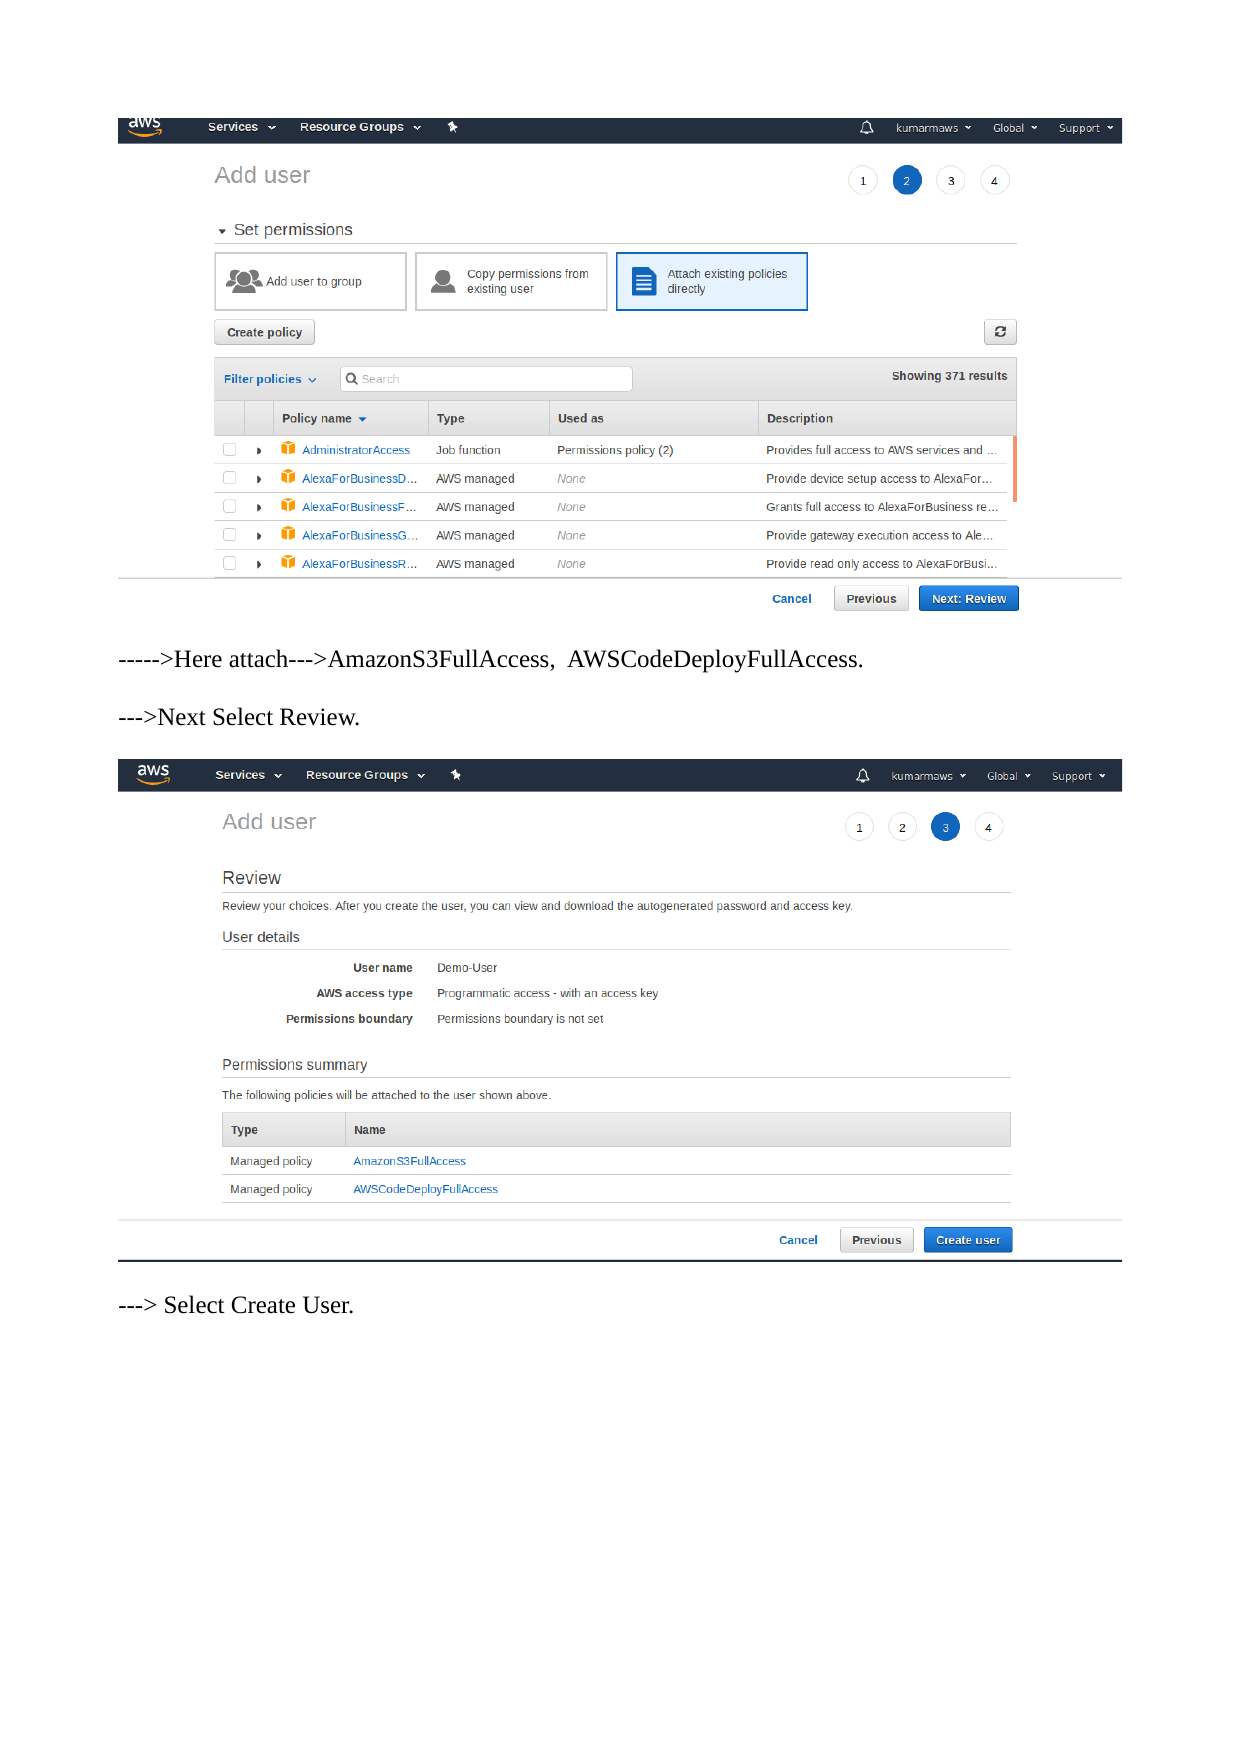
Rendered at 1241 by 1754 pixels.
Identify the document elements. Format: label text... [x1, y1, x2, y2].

picture [118, 759, 1123, 1262]
text ---> Select Create User. [118, 1290, 1122, 1319]
picture [118, 118, 1123, 616]
text --->Next Select Review. [118, 702, 1122, 731]
text ----->Here attach--->AmazonS3FullAccess, AWSCodeDeployFullAccess. [118, 644, 1122, 673]
